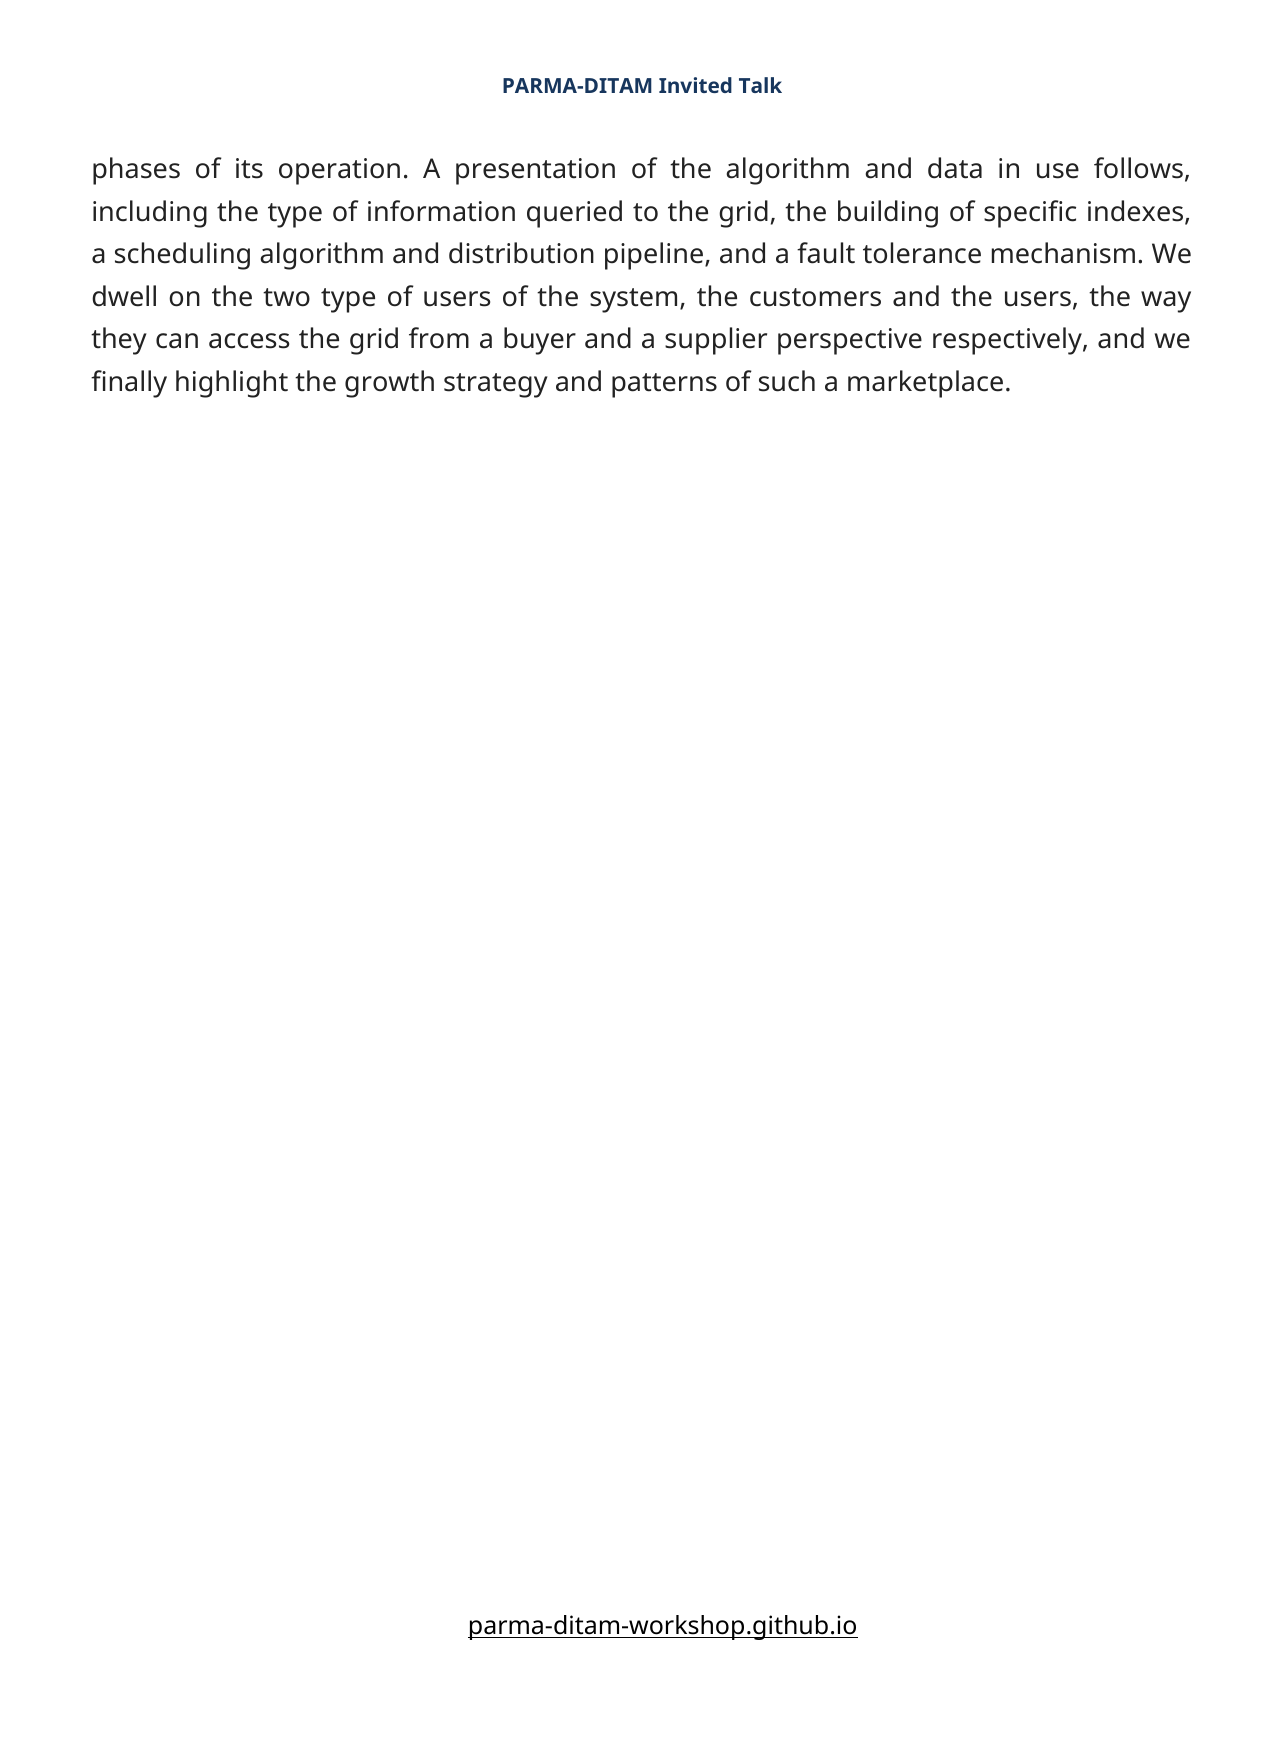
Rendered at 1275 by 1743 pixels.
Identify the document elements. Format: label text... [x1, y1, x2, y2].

text phases of its operation. A presentation of the algorithm and data in use follows, including the type of information queried to the grid, the building of specific indexes, a scheduling algorithm and distribution pipeline, and a fault tolerance mechanism. We dwell on the two type of users of the system, the customers and the users, the way they can access the grid from a buyer and a supplier perspective respectively, and we finally highlight the growth strategy and patterns of such a marketplace. [91, 150, 1193, 399]
